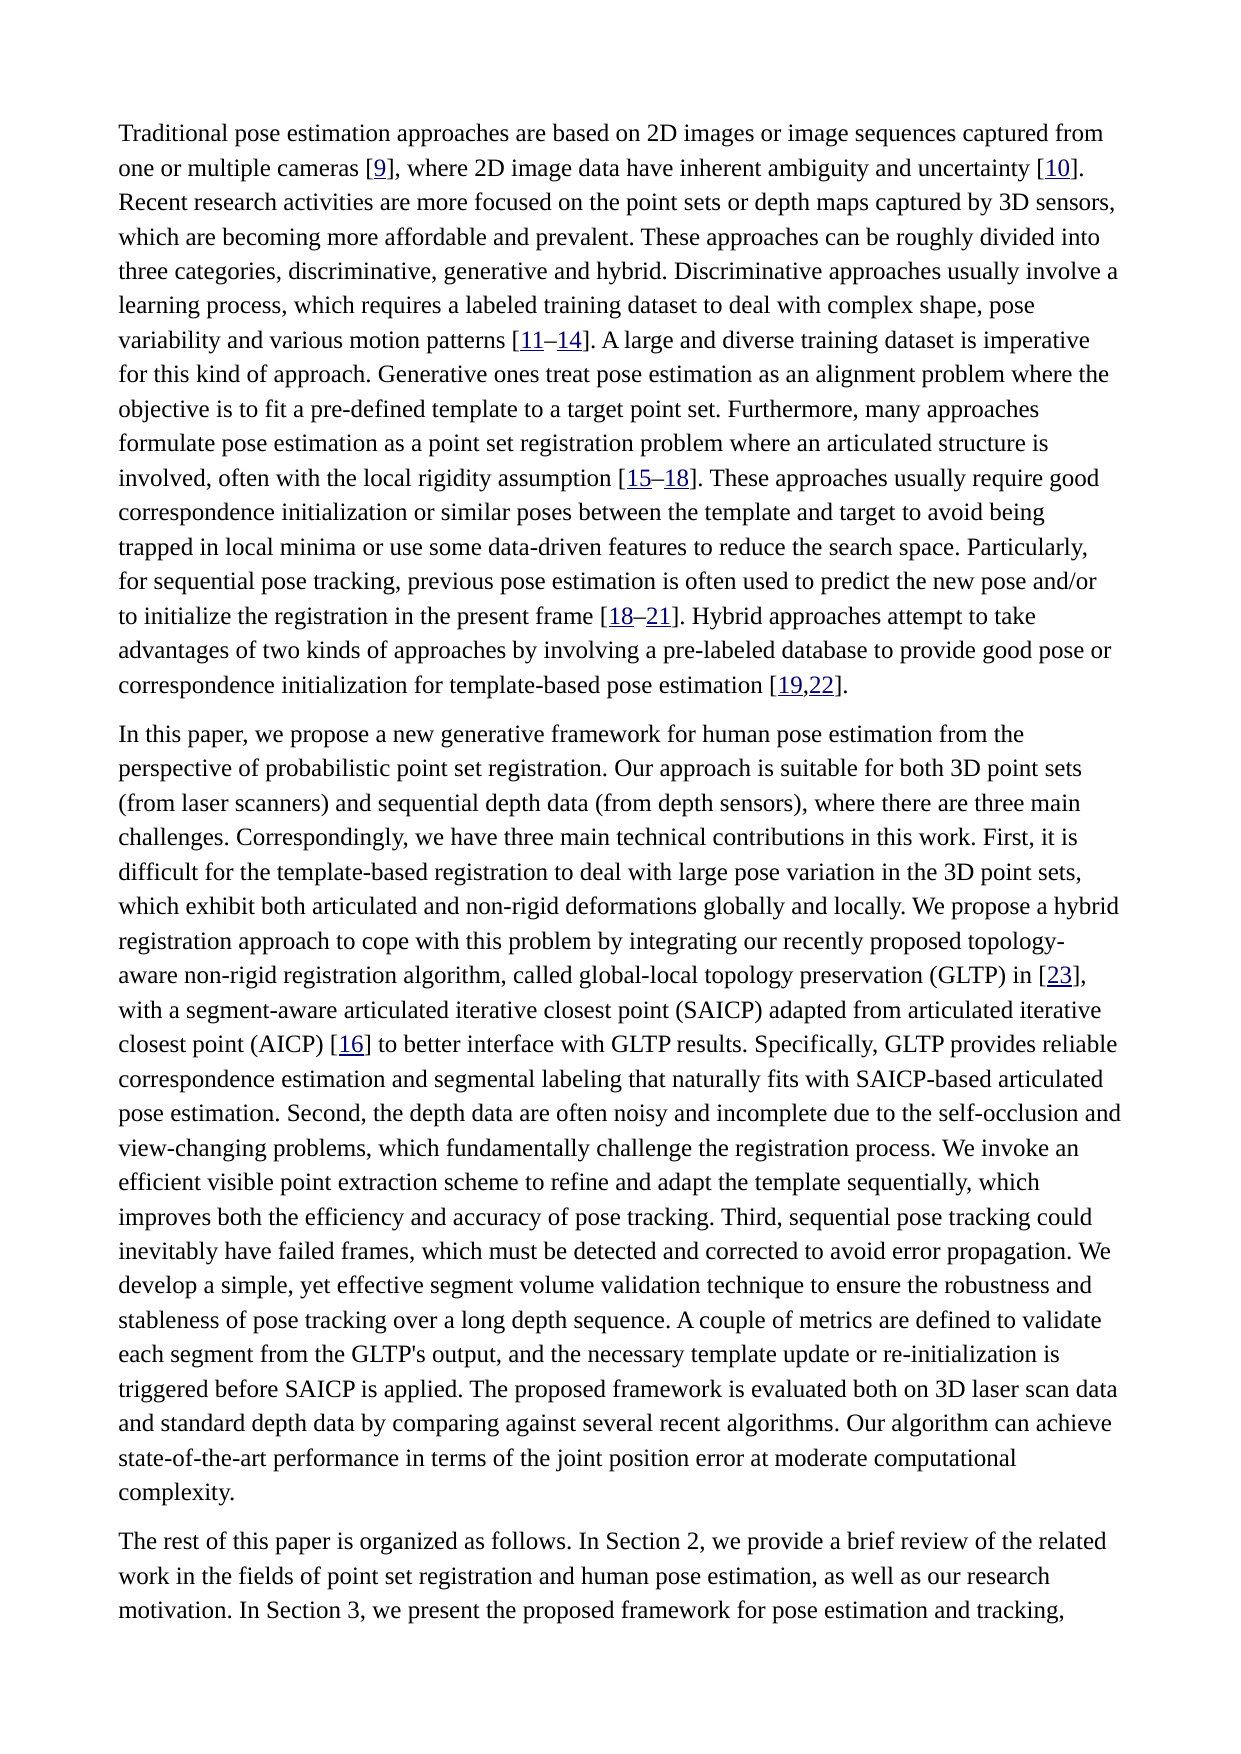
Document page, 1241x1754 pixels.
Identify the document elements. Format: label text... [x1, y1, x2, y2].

text In this paper, we propose a new generative framework for human pose estimation from the perspective of probabilistic point set registration. Our approach is suitable for both 3D point sets (from laser scanners) and sequential depth data (from depth sensors), where there are three main challenges. Correspondingly, we have three main technical contributions in this work. First, it is difficult for the template-based registration to deal with large pose variation in the 3D point sets, which exhibit both articulated and non-rigid deformations globally and locally. We propose a hybrid registration approach to cope with this problem by integrating our recently proposed topology-aware non-rigid registration algorithm, called global-local topology preservation (GLTP) in [23], with a segment-aware articulated iterative closest point (SAICP) adapted from articulated iterative closest point (AICP) [16] to better interface with GLTP results. Specifically, GLTP provides reliable correspondence estimation and segmental labeling that naturally fits with SAICP-based articulated pose estimation. Second, the depth data are often noisy and incomplete due to the self-occlusion and view-changing problems, which fundamentally challenge the registration process. We invoke an efficient visible point extraction scheme to refine and adapt the template sequentially, which improves both the efficiency and accuracy of pose tracking. Third, sequential pose tracking could inevitably have failed frames, which must be detected and corrected to avoid error propagation. We develop a simple, yet effective segment volume validation technique to ensure the robustness and stableness of pose tracking over a long depth sequence. A couple of metrics are defined to validate each segment from the GLTP's output, and the necessary template update or re-initialization is triggered before SAICP is applied. The proposed framework is evaluated both on 3D laser scan data and standard depth data by comparing against several recent algorithms. Our algorithm can achieve state-of-the-art performance in terms of the joint position error at moderate computational complexity. [118, 719, 1122, 1506]
text Traditional pose estimation approaches are based on 2D images or image sequences captured from one or multiple cameras [9], where 2D image data have inherent ambiguity and uncertainty [10]. Recent research activities are more focused on the point sets or depth maps captured by 3D sensors, which are becoming more affordable and prevalent. These approaches can be roughly divided into three categories, discriminative, generative and hybrid. Discriminative approaches usually involve a learning process, which requires a labeled training dataset to deal with complex shape, pose variability and various motion patterns [11–14]. A large and diverse training dataset is imperative for this kind of approach. Generative ones treat pose estimation as an alignment problem where the objective is to fit a pre-defined template to a target point set. Furthermore, many approaches formulate pose estimation as a point set registration problem where an articulated structure is involved, often with the local rigidity assumption [15–18]. These approaches usually require good correspondence initialization or similar poses between the template and target to avoid being trapped in local minima or use some data-driven features to reduce the search space. Particularly, for sequential pose tracking, previous pose estimation is often used to predict the new pose and/or to initialize the registration in the present frame [18–21]. Hybrid approaches attempt to take advantages of two kinds of approaches by involving a pre-labeled database to provide good pose or correspondence initialization for template-based pose estimation [19,22]. [118, 118, 1122, 698]
text The rest of this paper is organized as follows. In Section 2, we provide a brief review of the related work in the fields of point set registration and human pose estimation, as well as our research motivation. In Section 3, we present the proposed framework for pose estimation and tracking, [118, 1526, 1122, 1624]
